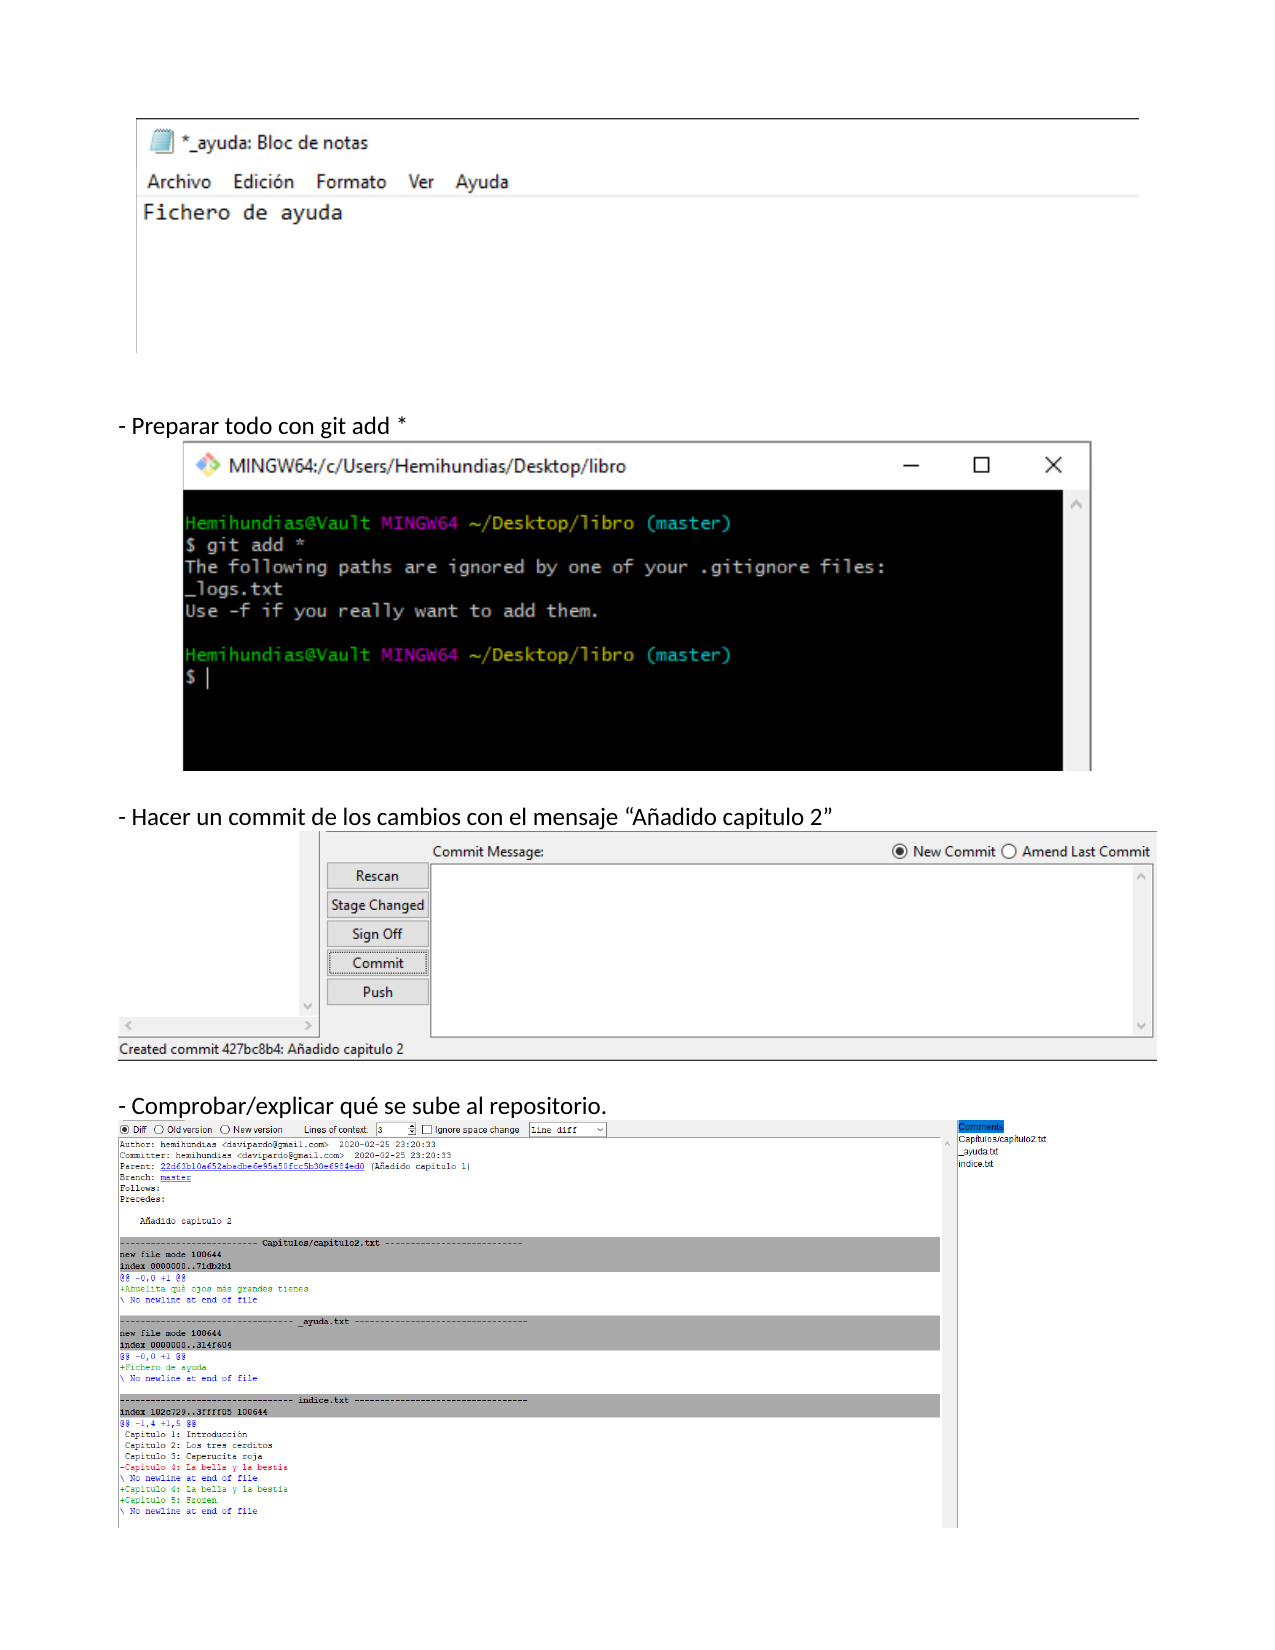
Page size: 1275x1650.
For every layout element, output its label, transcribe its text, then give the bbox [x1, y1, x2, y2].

text - Comprobar/explicar qué se sube al repositorio. [118, 1090, 1157, 1120]
picture [182, 440, 1093, 771]
text - Hacer un commit de los cambios con el mensaje “Añadido capitulo 2” [118, 801, 1157, 831]
picture [118, 831, 1157, 1061]
text - Preparar todo con git add * [118, 410, 1157, 441]
picture [136, 118, 1139, 353]
picture [118, 1120, 1157, 1528]
